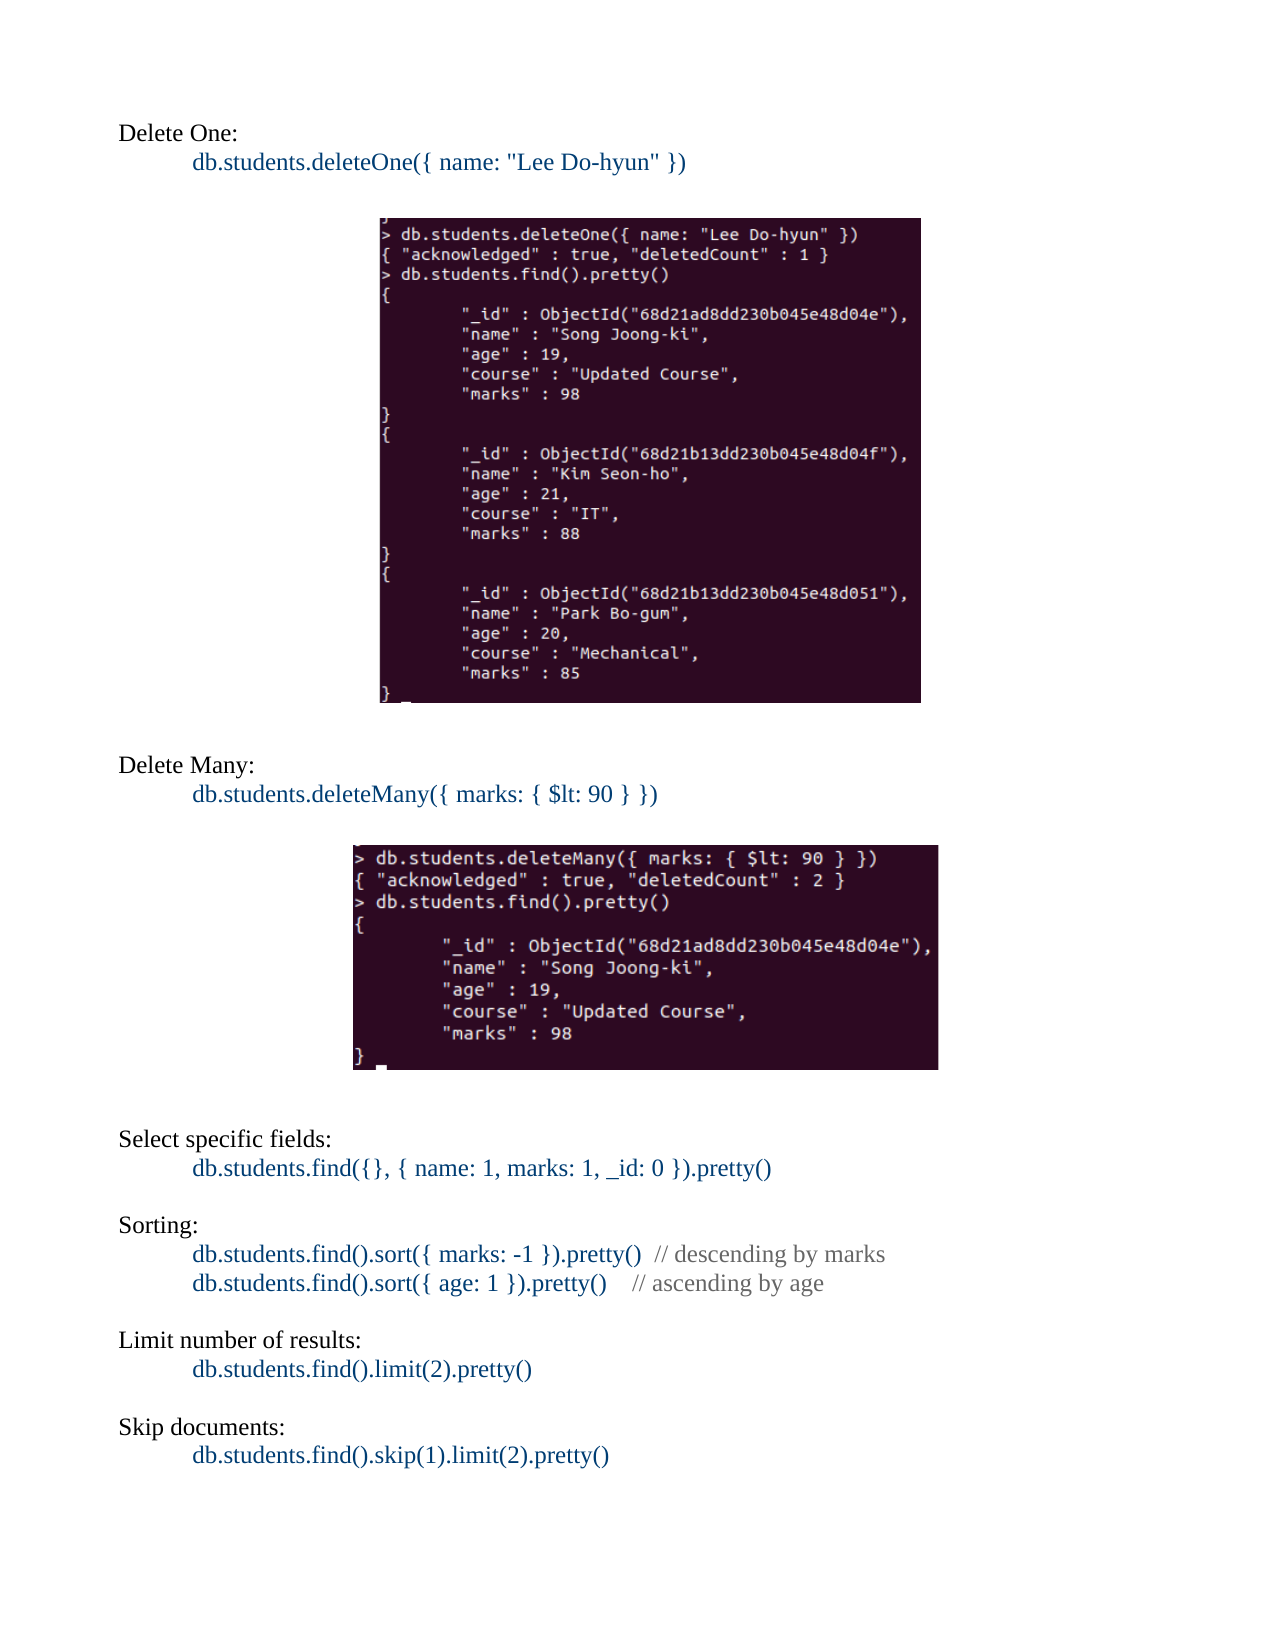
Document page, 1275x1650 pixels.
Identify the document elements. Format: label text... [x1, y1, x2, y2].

text Limit number of results: [118, 1326, 1157, 1354]
picture [353, 845, 939, 1070]
text Skip documents: [118, 1412, 1157, 1441]
text db.students.deleteMany({ marks: { $lt: 90 } }) [118, 779, 1157, 808]
text db.students.find().skip(1).limit(2).pretty() [118, 1441, 1157, 1469]
text db.students.deleteOne({ name: "Lee Do-hyun" }) [118, 147, 1157, 176]
text Select specific fields: [118, 1124, 1157, 1153]
picture [379, 218, 921, 703]
text Sorting: [118, 1211, 1157, 1239]
text db.students.find({}, { name: 1, marks: 1, _id: 0 }).pretty() [118, 1153, 1157, 1182]
text Delete Many: [118, 751, 1157, 779]
text Delete One: [118, 118, 1157, 147]
text db.students.find().sort({ age: 1 }).pretty() // ascending by age [118, 1268, 1157, 1297]
text db.students.find().limit(2).pretty() [118, 1354, 1157, 1383]
text db.students.find().sort({ marks: -1 }).pretty() // descending by marks [118, 1239, 1157, 1268]
